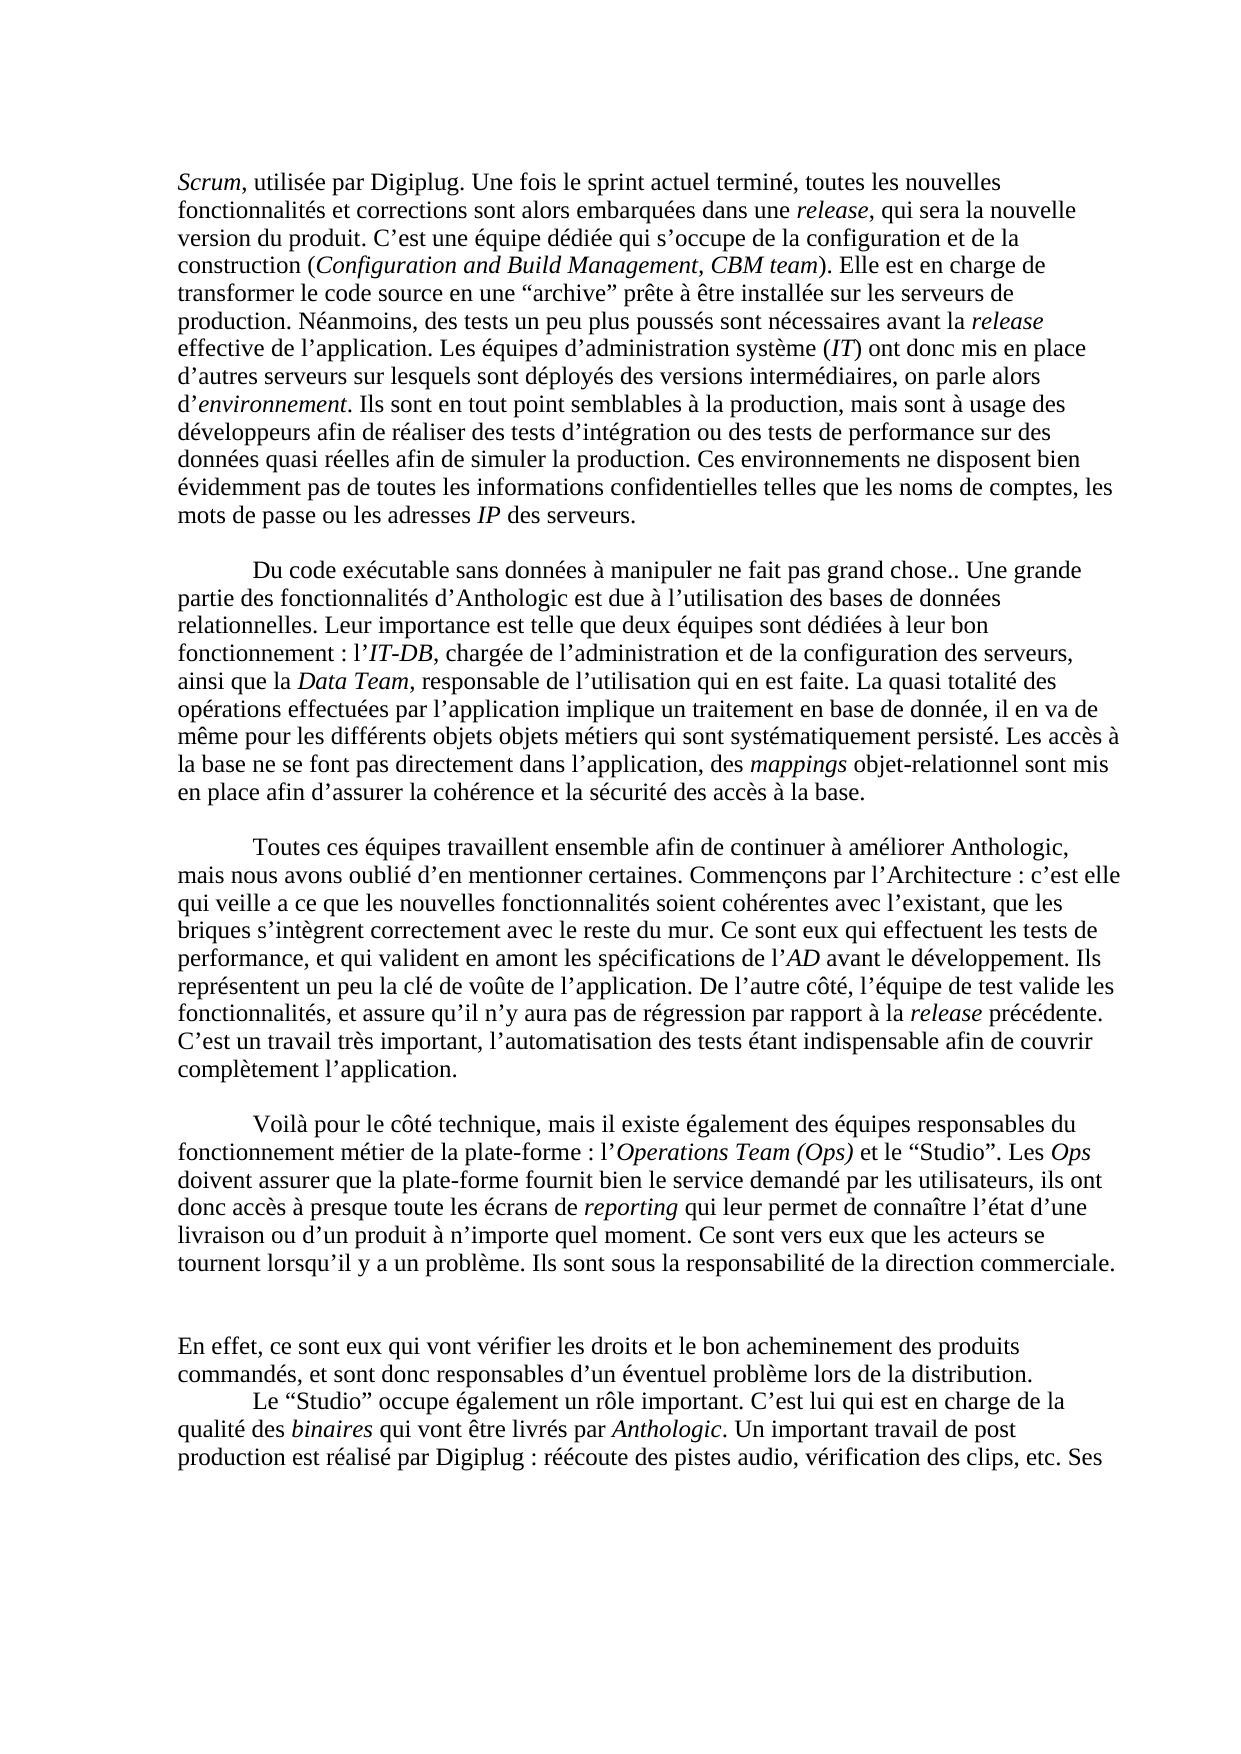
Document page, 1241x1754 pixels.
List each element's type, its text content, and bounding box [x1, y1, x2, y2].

text En effet, ce sont eux qui vont vérifier les droits et le bon acheminement des produits commandés, et sont donc responsables d’un éventuel problème lors de la distribution. [177, 1332, 1122, 1387]
text Le “Studio” occupe également un rôle important. C’est lui qui est en charge de la qualité des binaires qui vont être livrés par Anthologic. Un important travail de post production est réalisé par Digiplug : réécoute des pistes audio, vérification des clips, etc. Ses [177, 1387, 1122, 1471]
text Voilà pour le côté technique, mais il existe également des équipes responsables du fonctionnement métier de la plate-forme : l’Operations Team (Ops) et le “Studio”. Les Ops doivent assurer que la plate-forme fournit bien le service demandé par les utilisateurs, ils ont donc accès à presque toute les écrans de reporting qui leur permet de connaître l’état d’une livraison ou d’un produit à n’importe quel moment. Ce sont vers eux que les acteurs se tournent lorsqu’il y a un problème. Ils sont sous la responsabilité de la direction commerciale. [177, 1110, 1122, 1277]
text Toutes ces équipes travaillent ensemble afin de continuer à améliorer Anthologic, mais nous avons oublié d’en mentionner certaines. Commençons par l’Architecture : c’est elle qui veille a ce que les nouvelles fonctionnalités soient cohérentes avec l’existant, que les briques s’intègrent correctement avec le reste du mur. Ce sont eux qui effectuent les tests de performance, et qui valident en amont les spécifications de l’AD avant le développement. Ils représentent un peu la clé de voûte de l’application. De l’autre côté, l’équipe de test valide les fonctionnalités, et assure qu’il n’y aura pas de régression par rapport à la release précédente. C’est un travail très important, l’automatisation des tests étant indispensable afin de couvrir complètement l’application. [177, 833, 1122, 1083]
text Du code exécutable sans données à manipuler ne fait pas grand chose.. Une grande partie des fonctionnalités d’Anthologic est due à l’utilisation des bases de données relationnelles. Leur importance est telle que deux équipes sont dédiées à leur bon fonctionnement : l’IT-DB, chargée de l’administration et de la configuration des serveurs, ainsi que la Data Team, responsable de l’utilisation qui en est faite. La quasi totalité des opérations effectuées par l’application implique un traitement en base de donnée, il en va de même pour les différents objets objets métiers qui sont systématiquement persisté. Les accès à la base ne se font pas directement dans l’application, des mappings objet-relationnel sont mis en place afin d’assurer la cohérence et la sécurité des accès à la base. [177, 556, 1122, 806]
text Scrum, utilisée par Digiplug. Une fois le sprint actuel terminé, toutes les nouvelles fonctionnalités et corrections sont alors embarquées dans une release, qui sera la nouvelle version du produit. C’est une équipe dédiée qui s’occupe de la configuration et de la construction (Configuration and Build Management, CBM team). Elle est en charge de transformer le code source en une “archive” prête à être installée sur les serveurs de production. Néanmoins, des tests un peu plus poussés sont nécessaires avant la release effective de l’application. Les équipes d’administration système (IT) ont donc mis en place d’autres serveurs sur lesquels sont déployés des versions intermédiaires, on parle alors d’environnement. Ils sont en tout point semblables à la production, mais sont à usage des développeurs afin de réaliser des tests d’intégration ou des tests de performance sur des données quasi réelles afin de simuler la production. Ces environnements ne disposent bien évidemment pas de toutes les informations confidentielles telles que les noms de comptes, les mots de passe ou les adresses IP des serveurs. [177, 168, 1122, 528]
